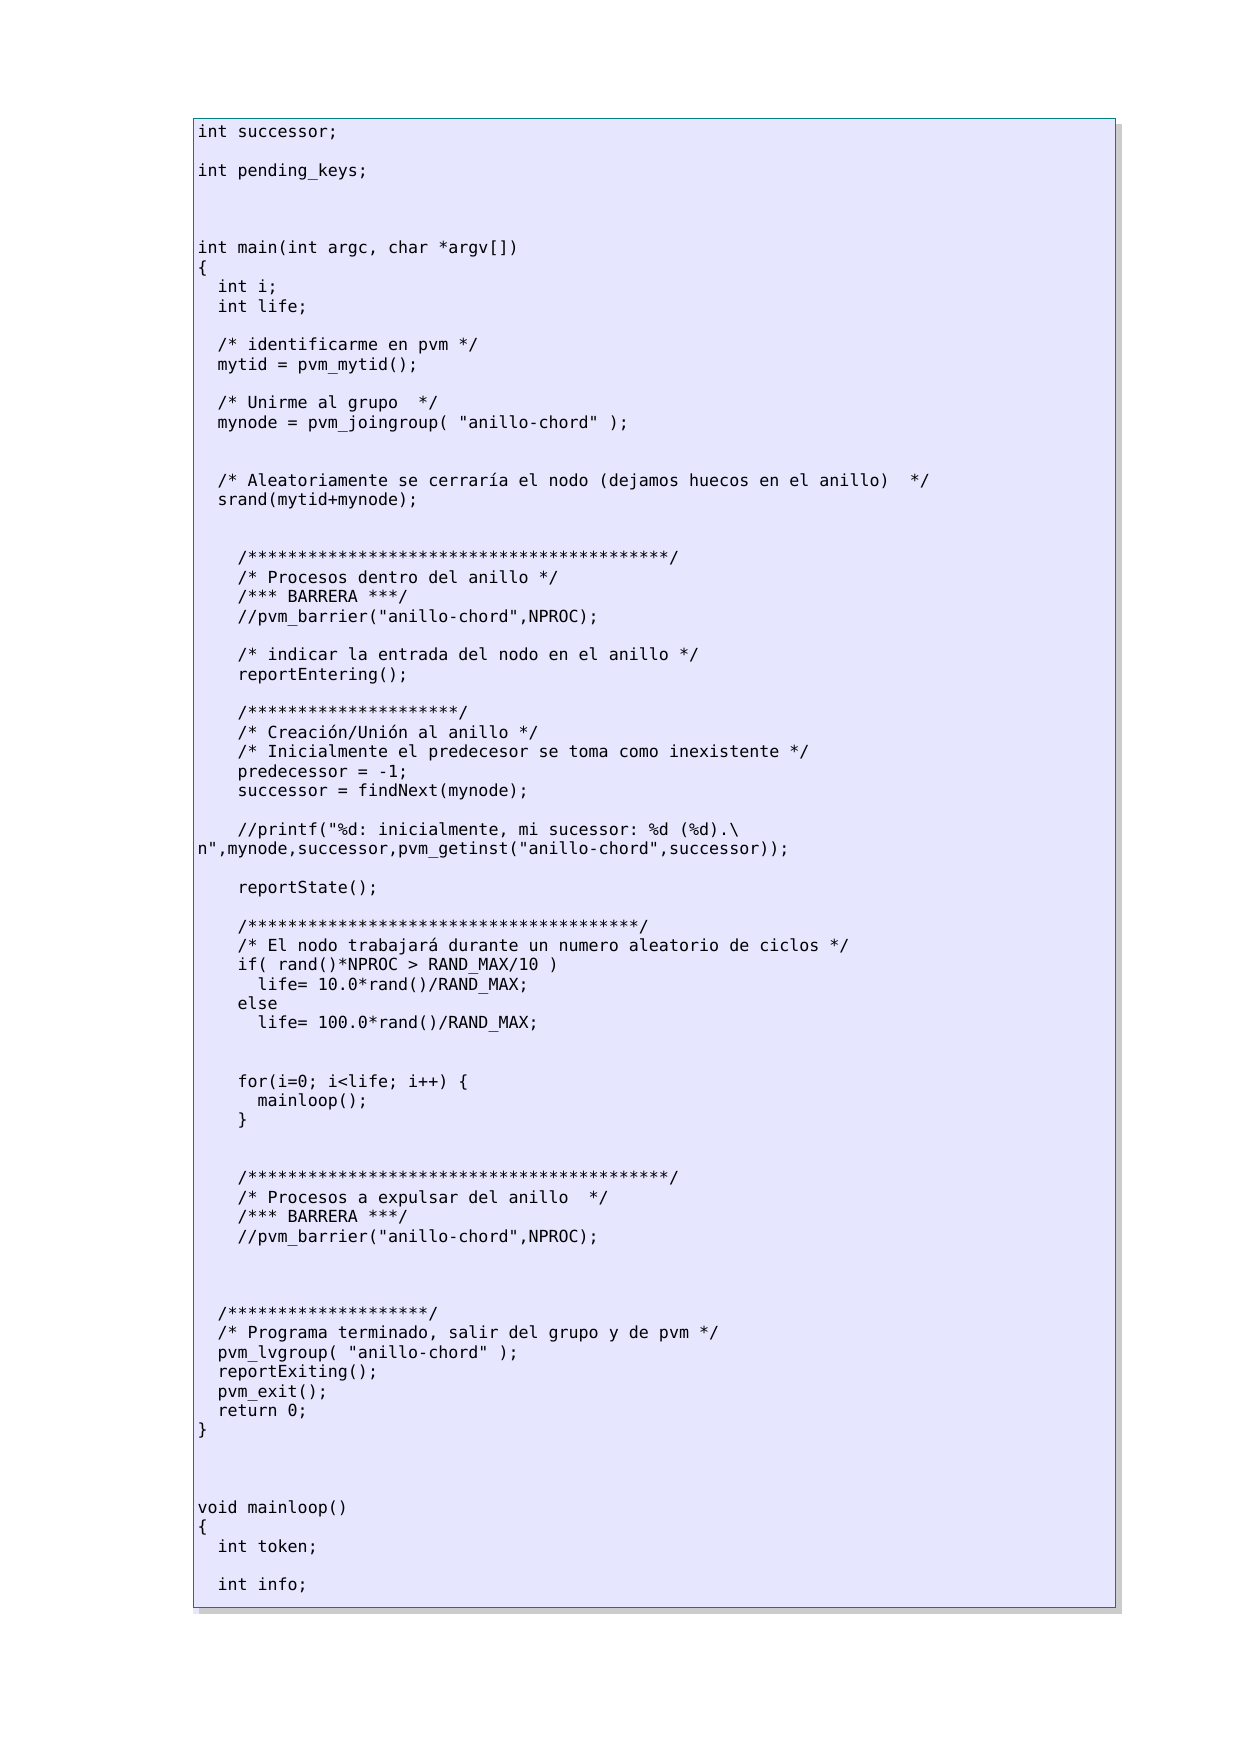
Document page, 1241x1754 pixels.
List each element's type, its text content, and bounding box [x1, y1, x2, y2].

text life= 100.0*rand()/RAND_MAX; [194, 1009, 1115, 1029]
text pvm_lvgroup( "anillo-chord" ); [194, 1339, 1115, 1358]
text /* Procesos dentro del anillo */ [194, 564, 1115, 583]
text } [194, 1106, 1115, 1126]
text //printf("%d: inicialmente, mi sucessor: %d (%d).\n",mynode,successor,pvm_getinst("anillo-chord",successor)); [194, 816, 1115, 854]
text life= 10.0*rand()/RAND_MAX; [194, 971, 1115, 990]
text int successor; [194, 119, 1115, 137]
text int life; [194, 292, 1115, 312]
text /* Aleatoriamente se cerraría el nodo (dejamos huecos en el anillo) */ [194, 467, 1115, 486]
text /***************************************/ [194, 912, 1115, 932]
text { [194, 1513, 1115, 1532]
text } [194, 1416, 1115, 1436]
text srand(mytid+mynode); [194, 486, 1115, 506]
text /* Unirme al grupo */ [194, 389, 1115, 409]
text /*********************/ [194, 699, 1115, 719]
text successor = findNext(mynode); [194, 777, 1115, 796]
text /* identificarme en pvm */ [194, 331, 1115, 351]
text mytid = pvm_mytid(); [194, 351, 1115, 370]
text reportEntering(); [194, 661, 1115, 680]
text /* Programa terminado, salir del grupo y de pvm */ [194, 1319, 1115, 1339]
text /* Procesos a expulsar del anillo */ [194, 1184, 1115, 1203]
text int token; [194, 1532, 1115, 1552]
text mynode = pvm_joingroup( "anillo-chord" ); [194, 409, 1115, 428]
text int main(int argc, char *argv[]) [194, 234, 1115, 254]
text /* indicar la entrada del nodo en el anillo */ [194, 641, 1115, 661]
text mainloop(); [194, 1087, 1115, 1106]
text pvm_exit(); [194, 1377, 1115, 1397]
text if( rand()*NPROC > RAND_MAX/10 ) [194, 951, 1115, 971]
text /********************/ [194, 1300, 1115, 1319]
text reportState(); [194, 874, 1115, 893]
text int pending_keys; [194, 157, 1115, 176]
text void mainloop() [194, 1494, 1115, 1513]
text /* Creación/Unión al anillo */ [194, 719, 1115, 738]
text /******************************************/ [194, 544, 1115, 564]
text else [194, 990, 1115, 1009]
text int i; [194, 273, 1115, 292]
text //pvm_barrier("anillo-chord",NPROC); [194, 602, 1115, 622]
text reportExiting(); [194, 1358, 1115, 1377]
text /*** BARRERA ***/ [194, 1203, 1115, 1222]
text /* Inicialmente el predecesor se toma como inexistente */ [194, 738, 1115, 757]
text /* El nodo trabajará durante un numero aleatorio de ciclos */ [194, 932, 1115, 951]
text int info; [194, 1571, 1115, 1591]
text //pvm_barrier("anillo-chord",NPROC); [194, 1222, 1115, 1242]
text /*** BARRERA ***/ [194, 583, 1115, 602]
text { [194, 254, 1115, 273]
text return 0; [194, 1397, 1115, 1416]
text /******************************************/ [194, 1164, 1115, 1184]
text predecessor = -1; [194, 757, 1115, 777]
text for(i=0; i<life; i++) { [194, 1067, 1115, 1087]
